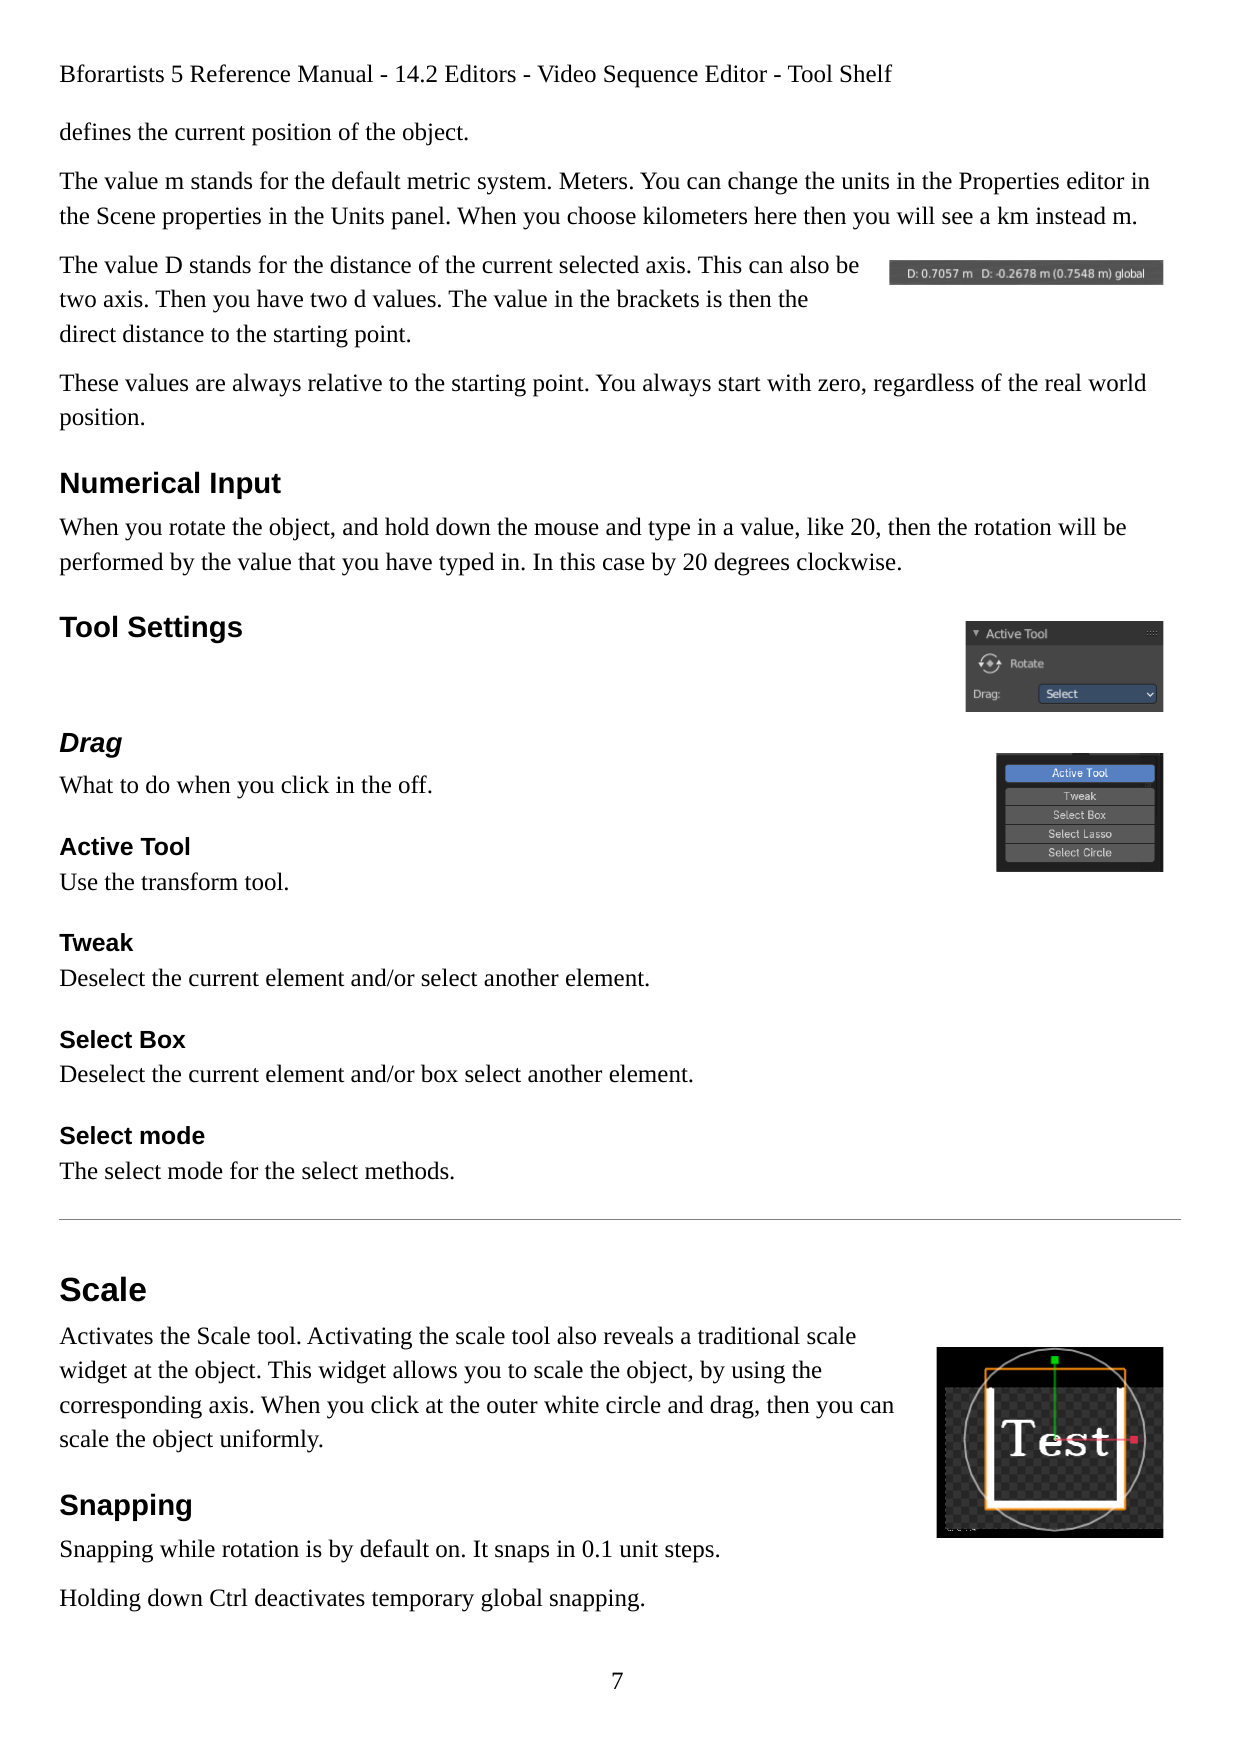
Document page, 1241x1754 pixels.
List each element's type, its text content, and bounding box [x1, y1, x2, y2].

text Activates the Scale tool. Activating the scale tool also reveals a traditional scale widget at the object. This widget allows you to scale the object, by using the corresponding axis. When you click at the outer white circle and drag, then you can scale the object uniformly. [59, 1321, 1181, 1453]
subtitle Scale [59, 1270, 1181, 1308]
subtitle Numerical Input [59, 466, 1181, 500]
text When you rotate the object, and hold down the mouse and type in a value, like 20, then the rotation will be performed by the value that you have typed in. In this case by 20 degrees clockwise. [59, 512, 1181, 576]
text The select mode for the select methods. [59, 1156, 1181, 1184]
text The value D stands for the distance of the current selected axis. This can also be two axis. Then you have two d values. The value in the brackets is then the direct distance to the starting point. [59, 250, 1181, 348]
subtitle Select mode [59, 1121, 1181, 1149]
picture [996, 753, 1164, 872]
text What to do when you click in the off. [59, 770, 996, 799]
subtitle Tweak [59, 928, 1181, 957]
text Snapping while rotation is by default on. It snaps in 0.1 unit steps. [59, 1534, 1181, 1563]
text The value m stands for the default metric system. Meters. You can change the units in the Properties editor in the Scene properties in the Units panel. When you choose kilometers here then you will see a km instead m. [59, 166, 1181, 229]
subtitle [1164, 1488, 1181, 1522]
subtitle Drag [59, 726, 1181, 758]
picture [889, 260, 1164, 285]
subtitle [1164, 832, 1181, 861]
subtitle Select Box [59, 1025, 1181, 1053]
text Deselect the current element and/or select another element. [59, 963, 1181, 992]
subtitle Snapping [59, 1488, 936, 1522]
text Deselect the current element and/or box select another element. [59, 1059, 1181, 1088]
text defines the current position of the object. [59, 117, 1181, 146]
text These values are always relative to the starting point. You always start with zero, regardless of the real world position. [59, 368, 1181, 431]
text Use the transform tool. [59, 867, 1181, 896]
subtitle Tool Settings [59, 610, 1181, 644]
subtitle Active Tool [59, 832, 996, 861]
picture [965, 621, 1164, 712]
text Holding down Ctrl deactivates temporary global snapping. [59, 1583, 1181, 1612]
picture [936, 1347, 1164, 1538]
